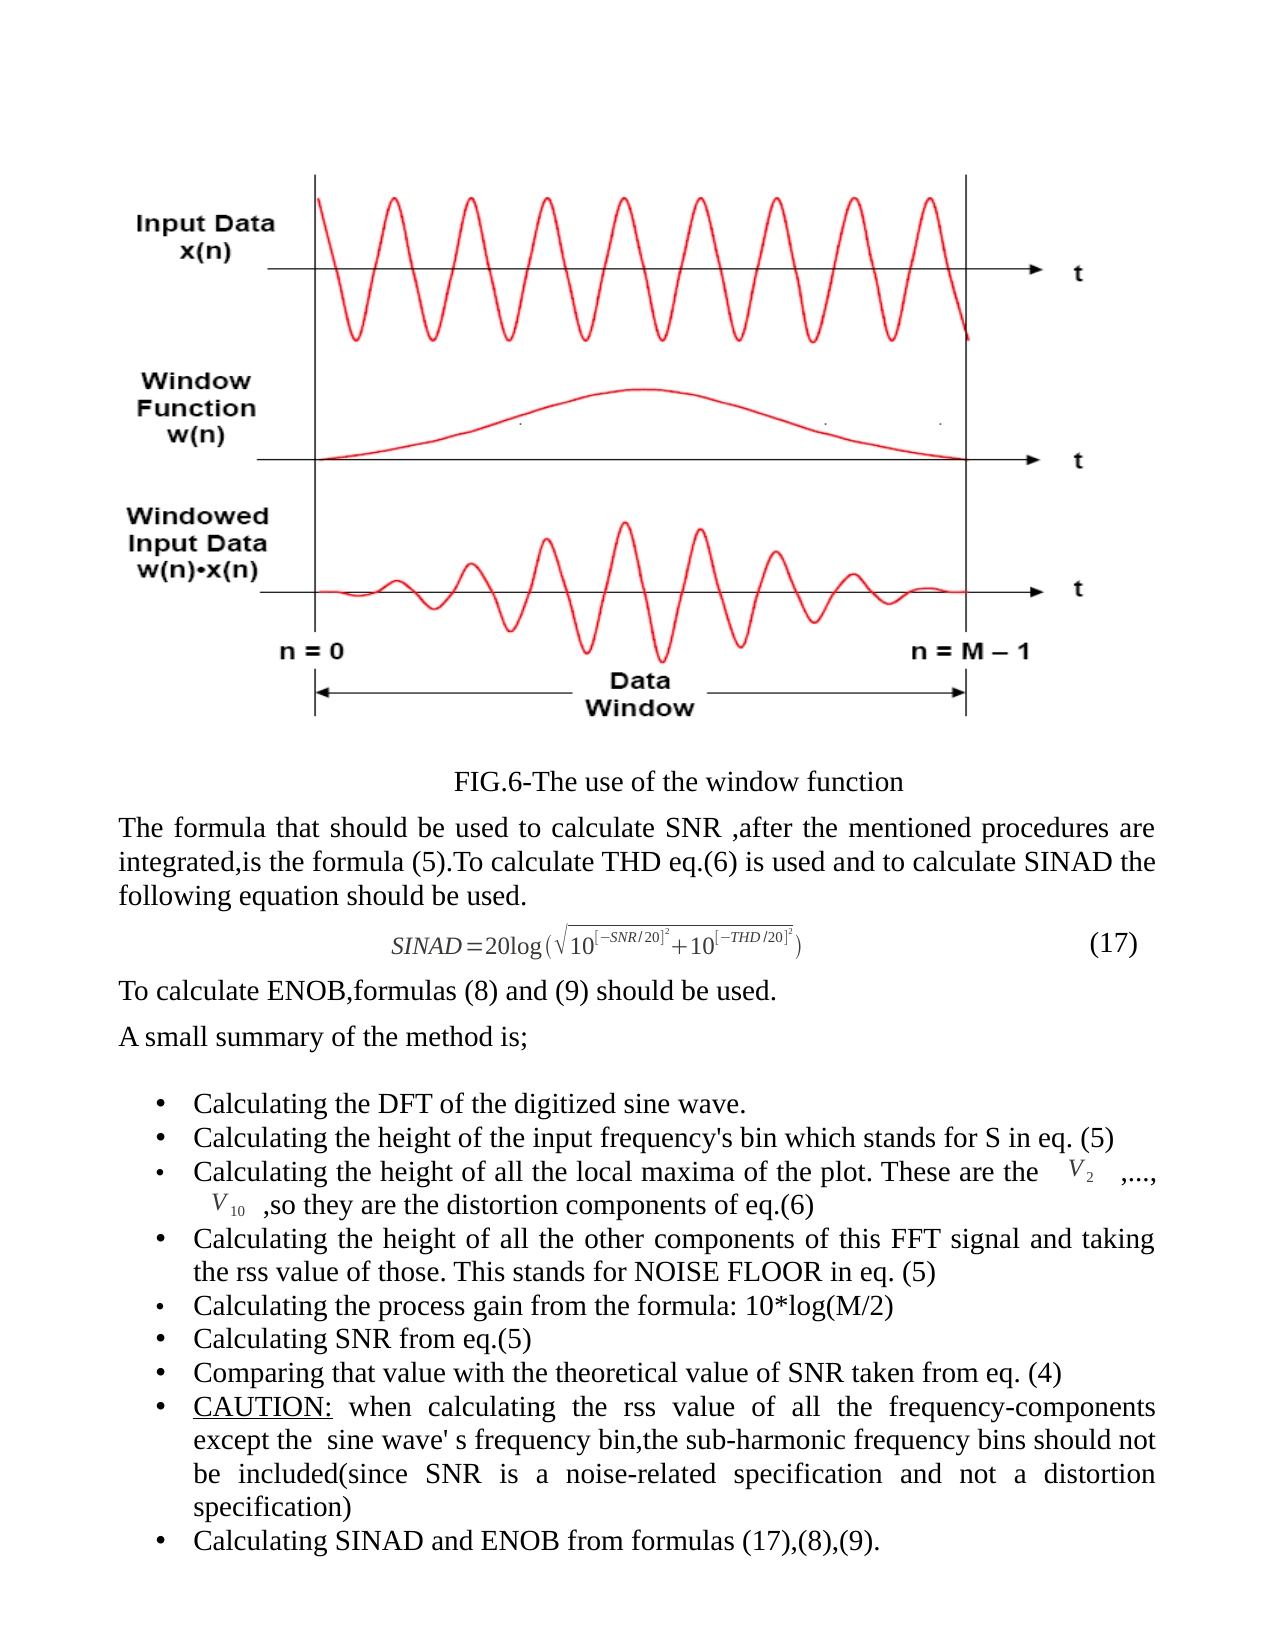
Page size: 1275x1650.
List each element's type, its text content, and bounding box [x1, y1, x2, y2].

text FIG.6-The use of the window function [118, 764, 1157, 798]
list Calculating SNR from eq.(5) [156, 1321, 1157, 1355]
list Calculating SINAD and ENOB from formulas (17),(8),(9). [156, 1523, 1157, 1557]
list Calculating the height of the input frequency's bin which stands for S in eq. (5) [156, 1120, 1157, 1154]
text To calculate ENOB,formulas (8) and (9) should be used. [118, 973, 1157, 1007]
list Calculating the process gain from the formula: 10*log(M/2) [156, 1288, 1157, 1321]
text (17) [118, 924, 1157, 961]
list Calculating the DFT of the digitized sine wave. [156, 1086, 1157, 1120]
list Comparing that value with the theoretical value of SNR taken from eq. (4) [156, 1355, 1157, 1389]
list CAUTION: when calculating the rss value of all the frequency-components except the sine wave' s frequency bin,the sub-harmonic frequency bins should not be included(since SNR is a noise-related specification and not a distortion specification) [156, 1389, 1157, 1523]
text The formula that should be used to calculate SNR ,after the mentioned procedures are integrated,is the formula (5).To calculate THD eq.(6) is used and to calculate SINAD the following equation should be used. [118, 811, 1157, 911]
list Calculating the height of all the other components of this FFT signal and taking the rss value of those. This stands for NOISE FLOOR in eq. (5) [156, 1221, 1157, 1288]
text A small summary of the method is; [118, 1019, 1157, 1053]
list Calculating the height of all the local maxima of the plot. These are the ,...,,so they are the distortion components of eq.(6) [156, 1154, 1157, 1221]
